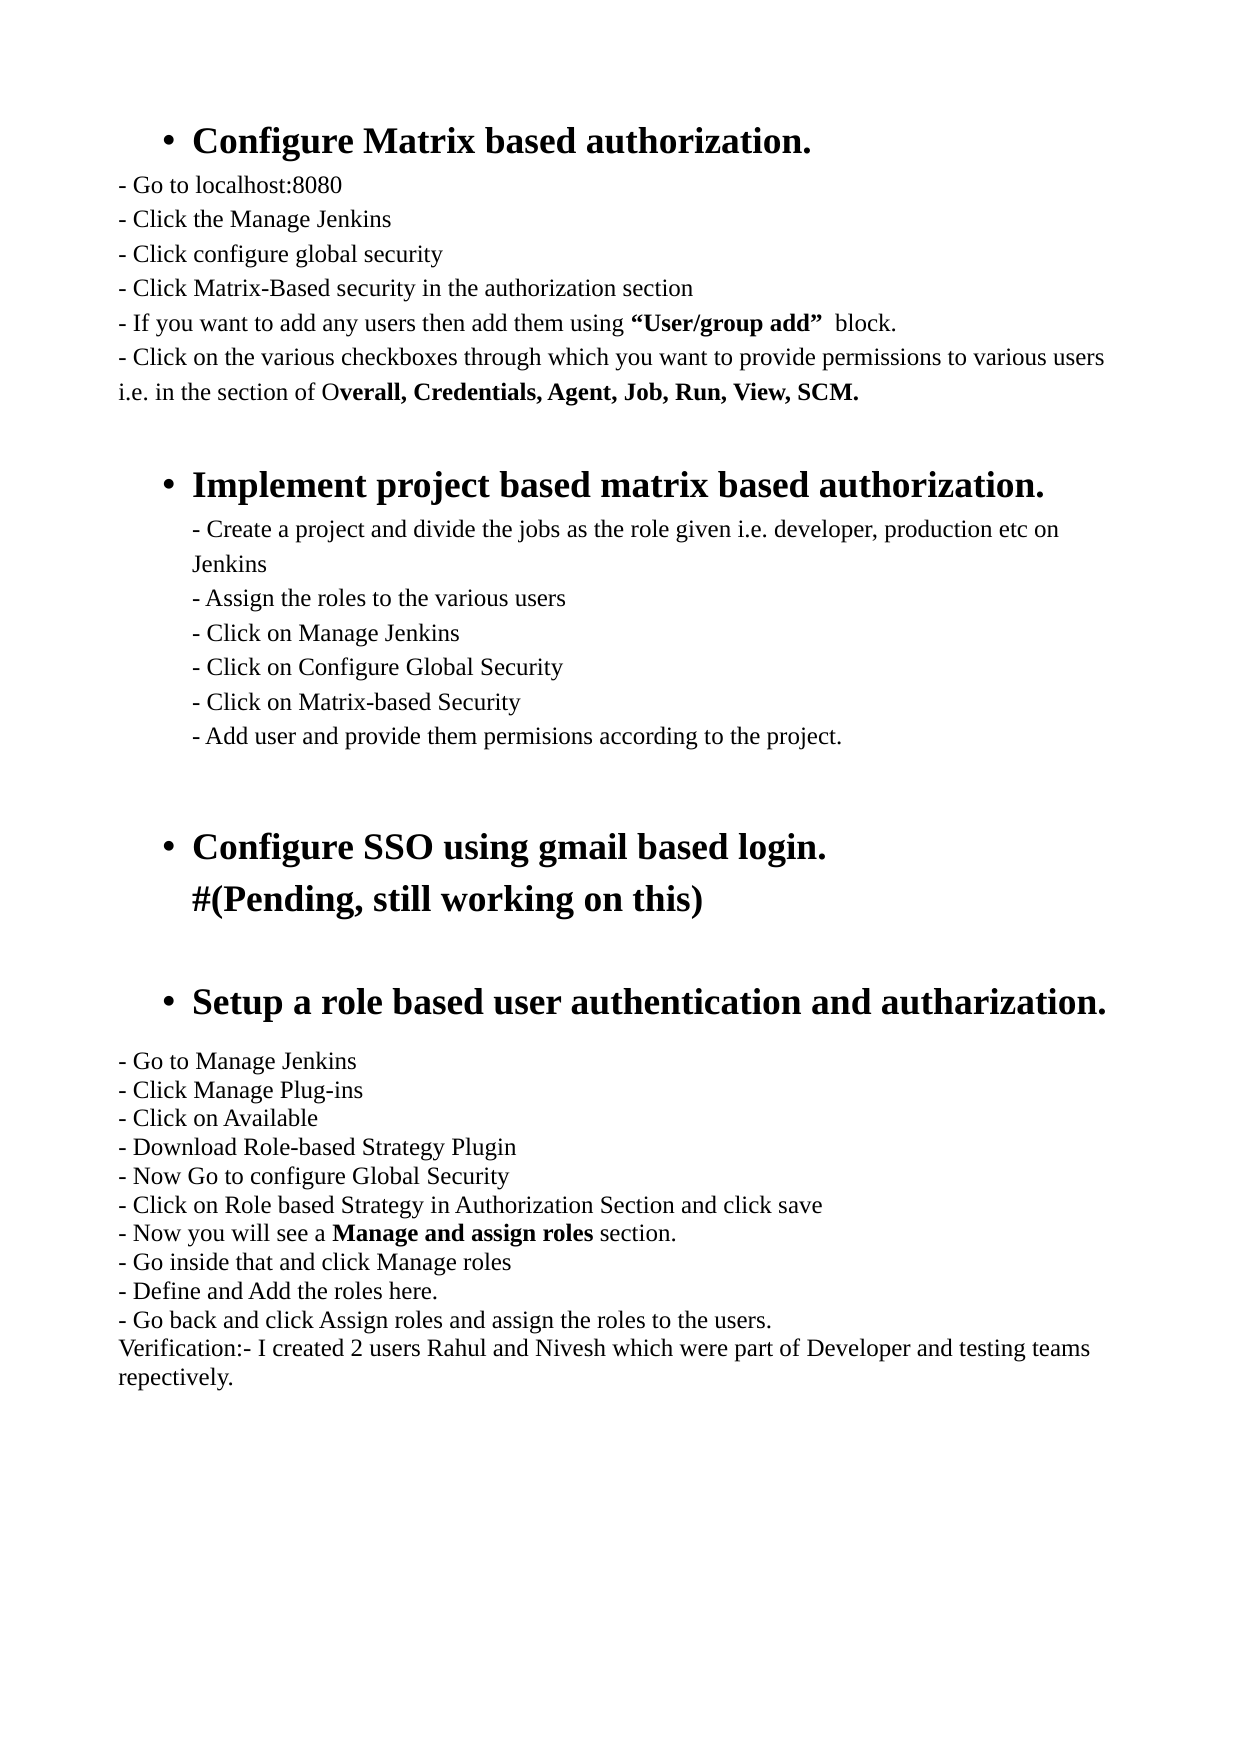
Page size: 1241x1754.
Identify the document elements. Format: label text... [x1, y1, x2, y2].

text - Click on the various checkboxes through which you want to provide permissions to various users i.e. in the section of Overall, Credentials, Agent, Job, Run, View, SCM. [118, 342, 1122, 405]
text - Go to Manage Jenkins [118, 1046, 1122, 1075]
text - Go to localhost:8080 [118, 170, 1122, 198]
list Configure Matrix based authorization. [162, 118, 1122, 161]
text - Now you will see a Manage and assign roles section. [118, 1218, 1122, 1247]
text - Download Role-based Strategy Plugin [118, 1132, 1122, 1161]
text - Now Go to configure Global Security [118, 1161, 1122, 1190]
list Setup a role based user authentication and autharization. [162, 980, 1122, 1023]
text - Go inside that and click Manage roles [118, 1247, 1122, 1276]
text - Click Matrix-Based security in the authorization section [118, 273, 1122, 302]
text - If you want to add any users then add them using “User/group add” block. [118, 308, 1122, 336]
list - Click on Matrix-based Security [162, 687, 1122, 716]
list #(Pending, still working on this) [162, 876, 1122, 919]
list - Click on Manage Jenkins [162, 618, 1122, 647]
list - Create a project and divide the jobs as the role given i.e. developer, production etc on Jenkins [162, 514, 1122, 578]
text - Click on Role based Strategy in Authorization Section and click save [118, 1190, 1122, 1218]
text - Go back and click Assign roles and assign the roles to the users. [118, 1305, 1122, 1333]
text - Click Manage Plug-ins [118, 1075, 1122, 1103]
text - Click the Manage Jenkins [118, 204, 1122, 233]
text Verification:- I created 2 users Rahul and Nivesh which were part of Developer and testing teams repectively. [118, 1333, 1122, 1391]
text - Define and Add the roles here. [118, 1276, 1122, 1305]
list - Assign the roles to the various users [162, 583, 1122, 612]
list Implement project based matrix based authorization. [162, 463, 1122, 506]
list Configure SSO using gmail based login. [162, 825, 1122, 868]
text - Click on Available [118, 1103, 1122, 1132]
list - Add user and provide them permisions according to the project. [162, 721, 1122, 750]
list - Click on Configure Global Security [162, 652, 1122, 681]
text - Click configure global security [118, 239, 1122, 267]
